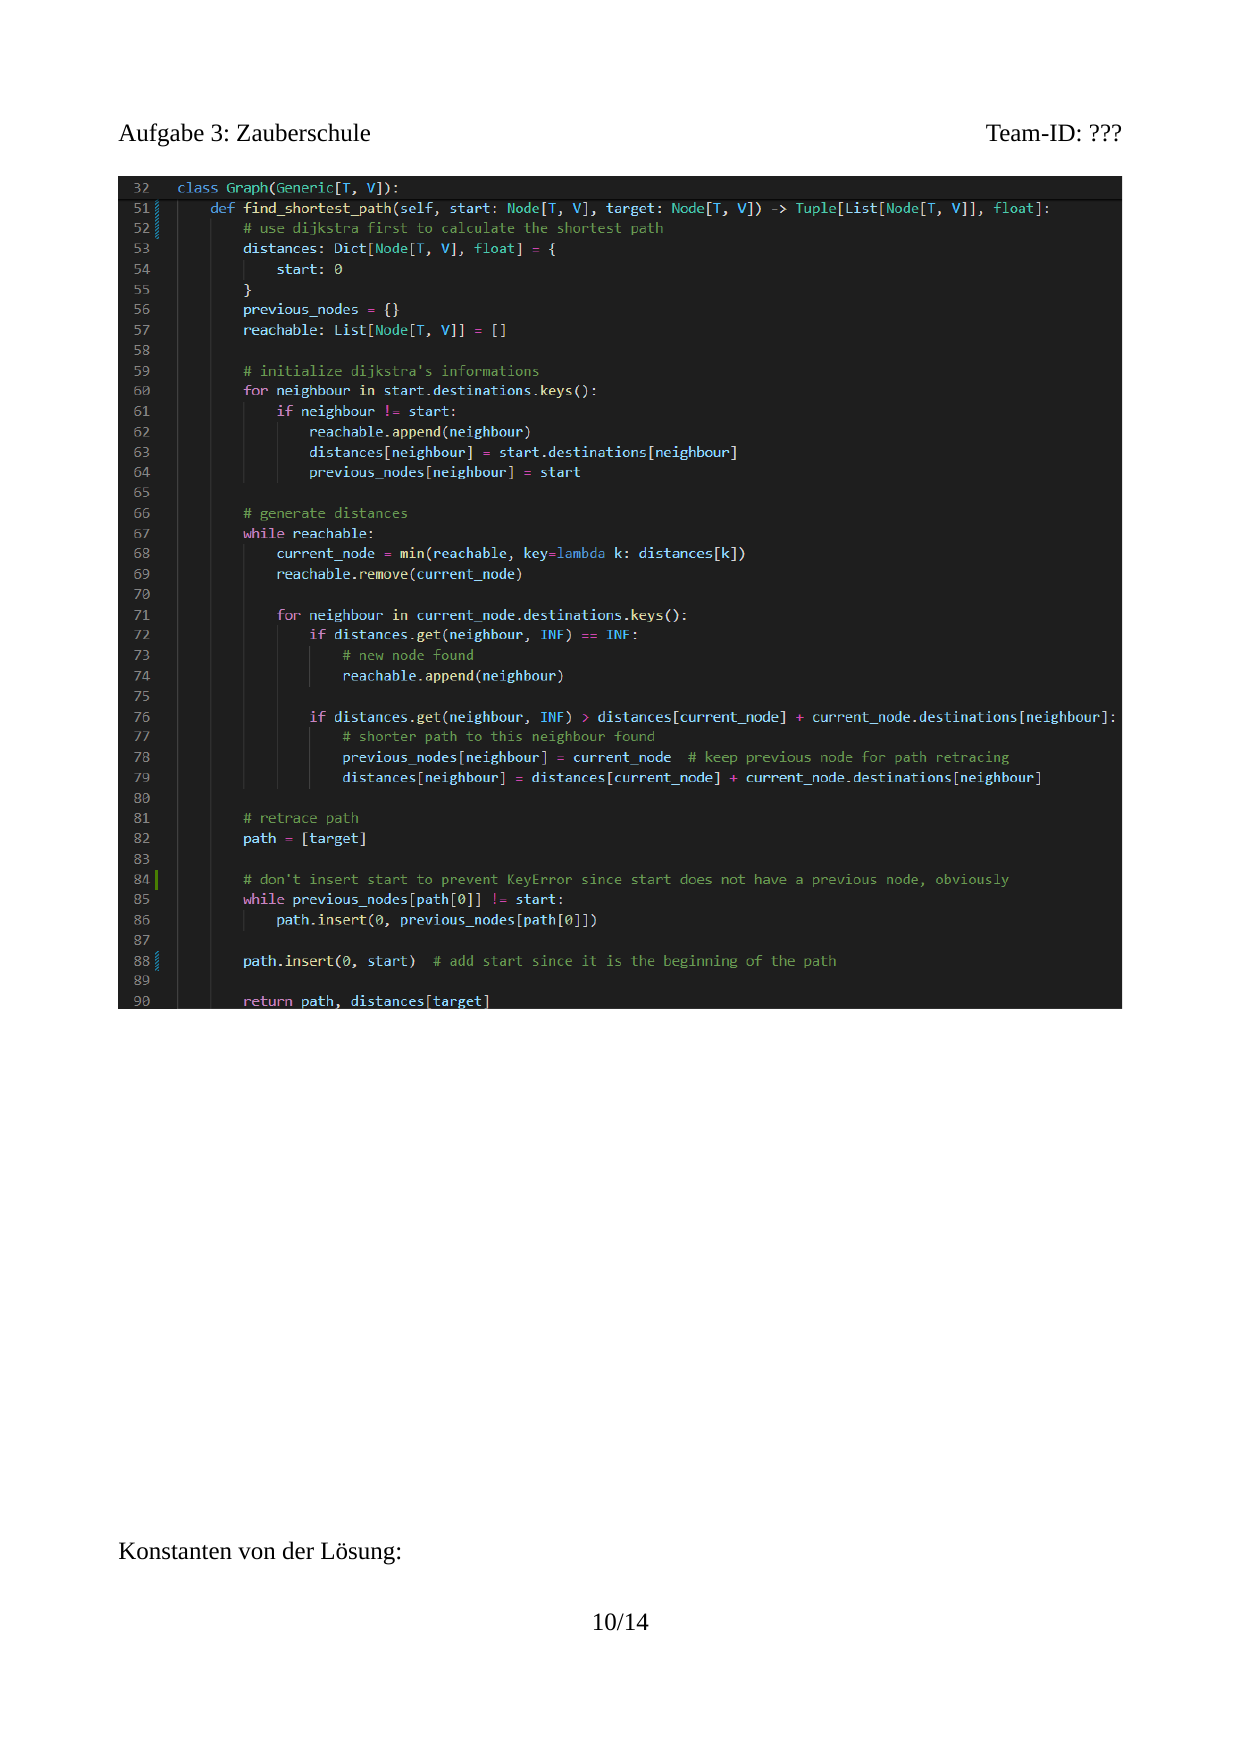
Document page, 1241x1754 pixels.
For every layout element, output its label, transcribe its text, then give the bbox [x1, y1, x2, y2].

picture [118, 176, 1123, 1009]
text Konstanten von der Lösung: [118, 1536, 1122, 1565]
